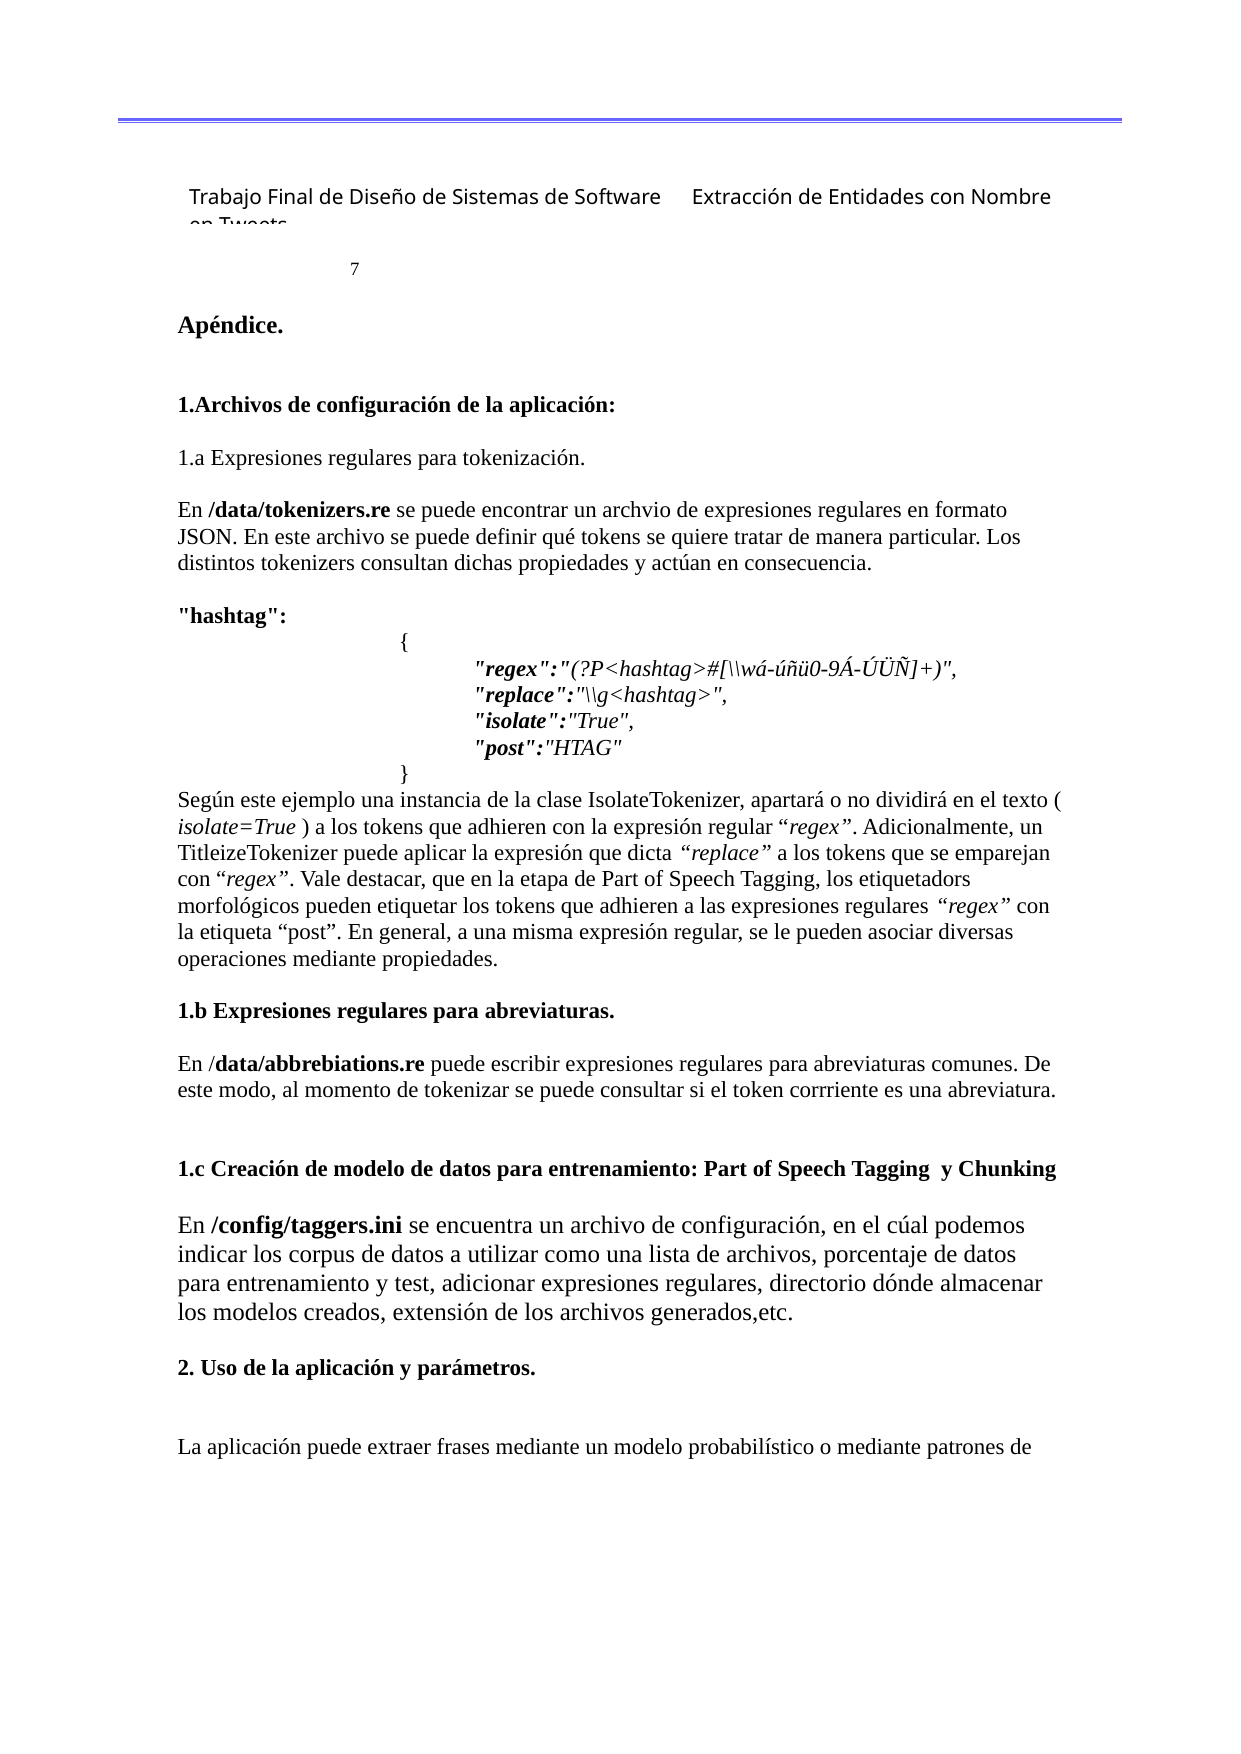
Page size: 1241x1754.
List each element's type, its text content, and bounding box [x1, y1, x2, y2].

text En /config/taggers.ini se encuentra un archivo de configuración, en el cúal podemos indicar los corpus de datos a utilizar como una lista de archivos, porcentaje de datos para entrenamiento y test, adicionar expresiones regulares, directorio dónde almacenar los modelos creados, extensión de los archivos generados,etc. [177, 1211, 1063, 1326]
text 1.Archivos de configuración de la aplicación: [177, 391, 1063, 417]
text { [177, 628, 1063, 655]
text En /data/tokenizers.re se puede encontrar un archvio de expresiones regulares en formato JSON. En este archivo se puede definir qué tokens se quiere tratar de manera particular. Los distintos tokenizers consultan dichas propiedades y actúan en consecuencia. [177, 497, 1063, 576]
text Apéndice. [177, 310, 1063, 338]
text "post":"HTAG" [177, 734, 1063, 760]
text Según este ejemplo una instancia de la clase IsolateTokenizer, apartará o no dividirá en el texto ( isolate=True ) a los tokens que adhieren con la expresión regular “regex”. Adicionalmente, un TitleizeTokenizer puede aplicar la expresión que dicta “replace” a los tokens que se emparejan con “regex”. Vale destacar, que en la etapa de Part of Speech Tagging, los etiquetadors morfológicos pueden etiquetar los tokens que adhieren a las expresiones regulares “regex” con la etiqueta “post”. En general, a una misma expresión regular, se le pueden asociar diversas operaciones mediante propiedades. [177, 786, 1063, 971]
text "replace":"\\g<hashtag>", [177, 681, 1063, 707]
text 7 [177, 223, 1063, 281]
text La aplicación puede extraer frases mediante un modelo probabilístico o mediante patrones de chunks tags expresados por gramamáticas. En /src/grammars.py puede escribir las gramáticas deseadas. [177, 1433, 1063, 1460]
text 2. Uso de la aplicación y parámetros. [177, 1354, 1063, 1381]
text } [177, 760, 1063, 786]
text "isolate":"True", [177, 707, 1063, 734]
text En /data/abbrebiations.re puede escribir expresiones regulares para abreviaturas comunes. De este modo, al momento de tokenizar se puede consultar si el token corrriente es una abreviatura. [177, 1050, 1063, 1103]
text 1.a Expresiones regulares para tokenización. [177, 444, 1063, 470]
text "regex":"(?P<hashtag>#[\\wá-úñü0-9Á-ÚÜÑ]+)", [177, 655, 1063, 681]
text 1.c Creación de modelo de datos para entrenamiento: Part of Speech Tagging y Chunking [177, 1155, 1063, 1182]
text "hashtag": [177, 602, 1063, 628]
text 1.b Expresiones regulares para abreviaturas. [177, 997, 1063, 1024]
